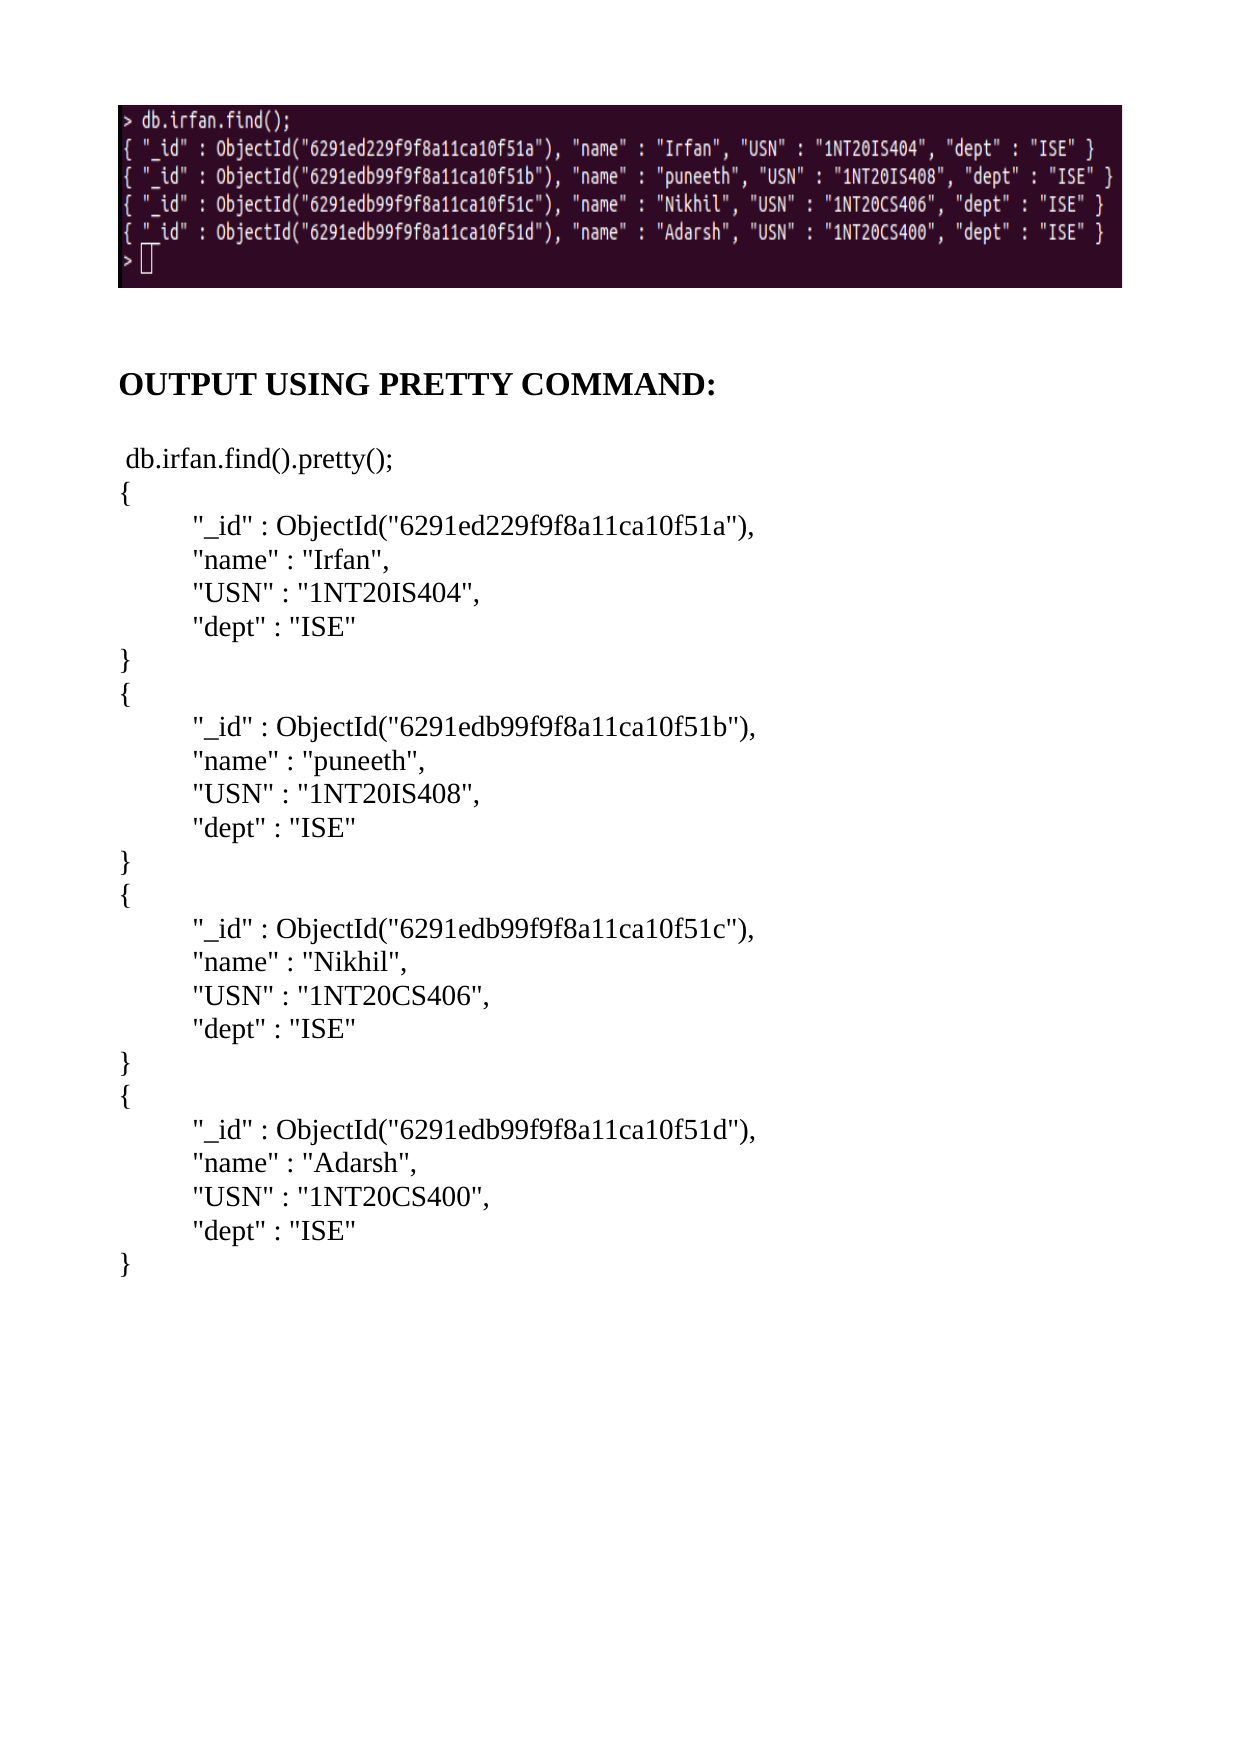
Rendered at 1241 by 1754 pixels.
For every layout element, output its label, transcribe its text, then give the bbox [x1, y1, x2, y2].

text } [118, 1246, 1122, 1280]
text { [118, 877, 1122, 911]
text } [118, 642, 1122, 676]
text db.irfan.find().pretty(); [118, 441, 1122, 475]
text { [118, 475, 1122, 508]
text } [118, 844, 1122, 877]
text "_id" : ObjectId("6291edb99f9f8a11ca10f51c"), [118, 911, 1122, 944]
text "USN" : "1NT20CS400", [118, 1179, 1122, 1213]
picture [118, 105, 1123, 288]
text "dept" : "ISE" [118, 609, 1122, 642]
text "USN" : "1NT20IS404", [118, 575, 1122, 609]
text { [118, 1078, 1122, 1112]
text } [118, 1045, 1122, 1078]
text "USN" : "1NT20CS406", [118, 978, 1122, 1011]
text "name" : "Adarsh", [118, 1146, 1122, 1179]
text "_id" : ObjectId("6291edb99f9f8a11ca10f51d"), [118, 1112, 1122, 1146]
text "name" : "puneeth", [118, 743, 1122, 777]
text "name" : "Irfan", [118, 542, 1122, 575]
text OUTPUT USING PRETTY COMMAND: [118, 364, 1122, 403]
text "_id" : ObjectId("6291edb99f9f8a11ca10f51b"), [118, 709, 1122, 743]
text "USN" : "1NT20IS408", [118, 777, 1122, 810]
text "_id" : ObjectId("6291ed229f9f8a11ca10f51a"), [118, 508, 1122, 542]
text "dept" : "ISE" [118, 810, 1122, 844]
text "dept" : "ISE" [118, 1213, 1122, 1246]
text "name" : "Nikhil", [118, 944, 1122, 978]
text { [118, 676, 1122, 709]
text "dept" : "ISE" [118, 1011, 1122, 1045]
